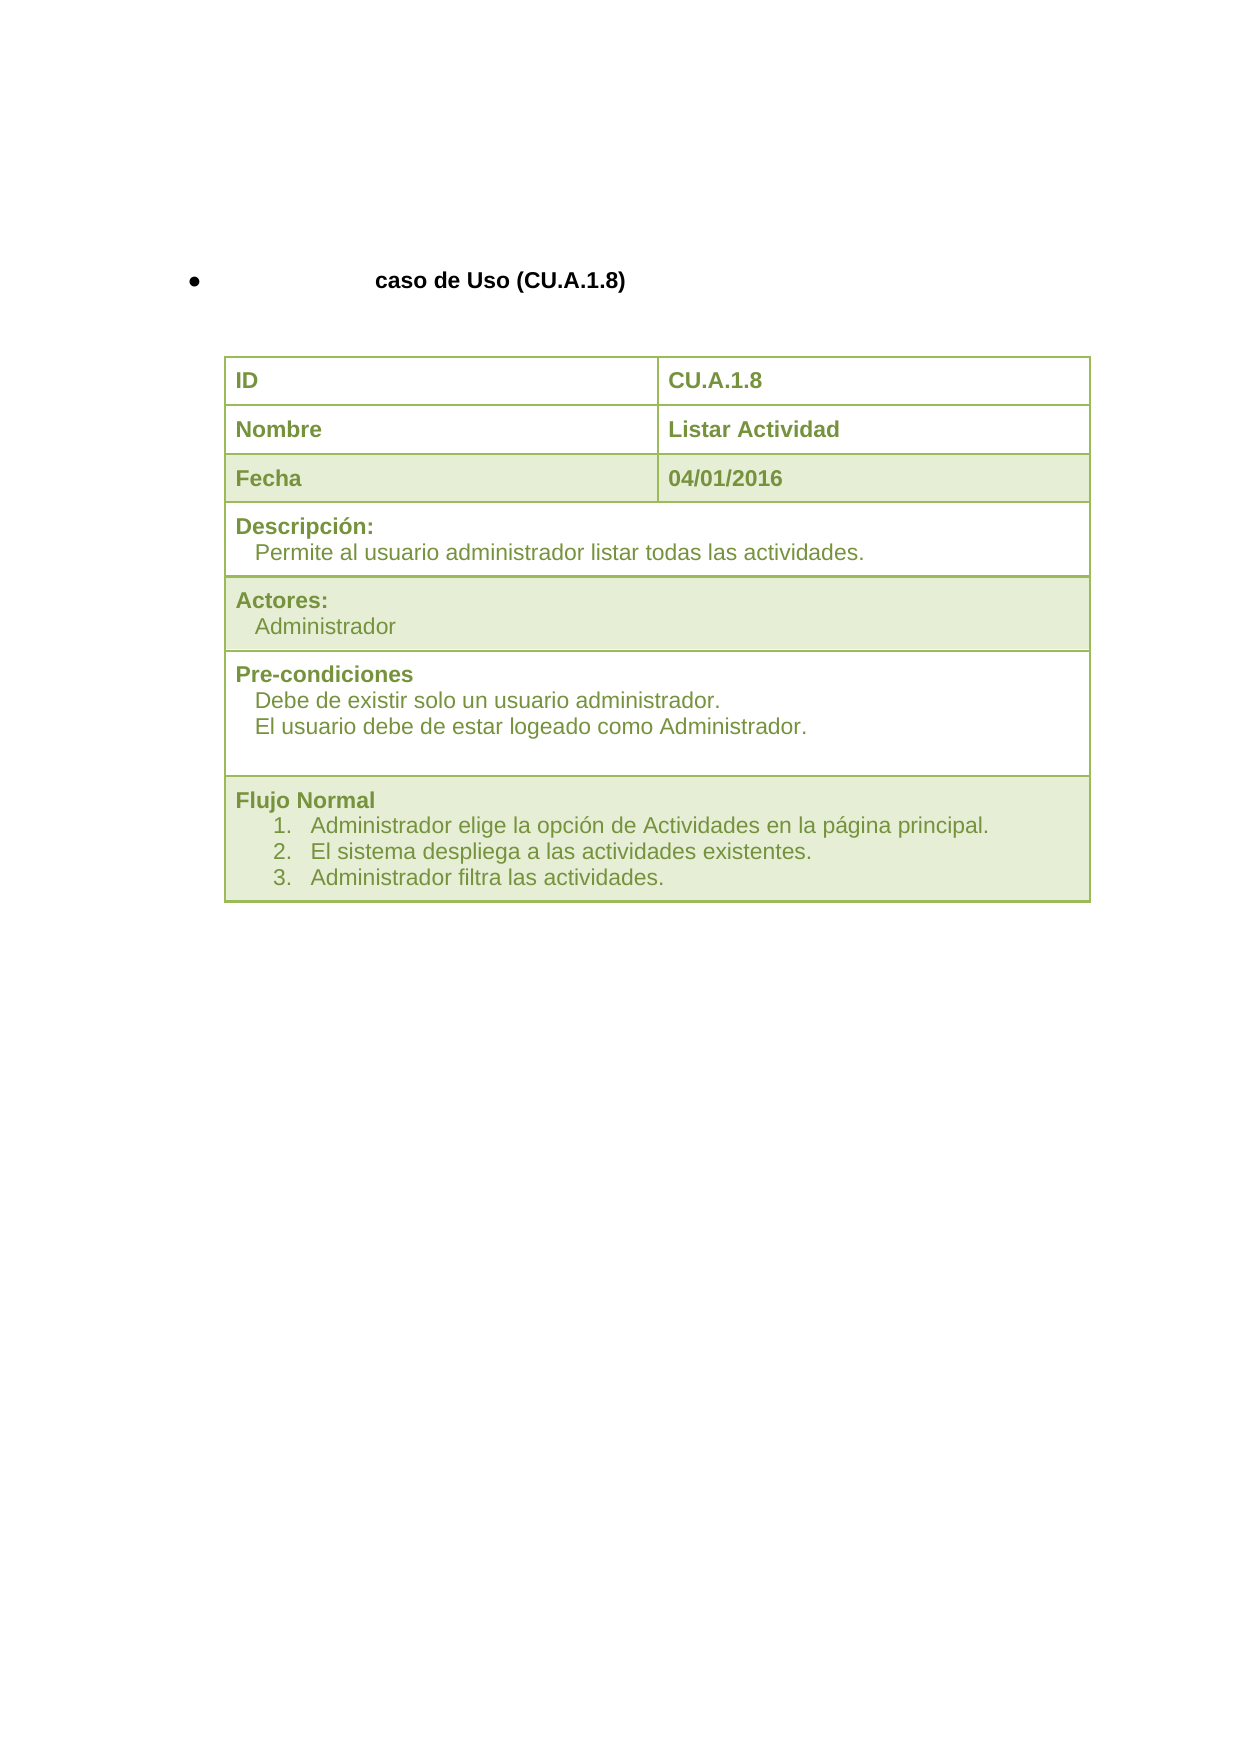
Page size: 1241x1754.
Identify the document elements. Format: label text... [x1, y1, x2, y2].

table_cell Nombre [226, 406, 657, 453]
table_header CU.A.1.8 [659, 358, 1089, 404]
table_cell 04/01/2016 [659, 455, 1089, 501]
table_cell Pre-condiciones Debe de existir solo un usuario administrador. El usuario debe de estar logeado como Administrador. [226, 652, 1089, 775]
table_header ID [226, 358, 657, 404]
list caso de Uso (CU.A.1.8) [187, 267, 1090, 293]
table_cell Fecha [226, 455, 657, 501]
table_cell Actores: Administrador [226, 578, 1089, 649]
table_cell Listar Actividad [659, 406, 1089, 453]
table_cell Flujo Normal Administrador elige la opción de Actividades en la página principal. El sistema despliega a las actividades existentes. Administrador filtra las actividades. [226, 777, 1089, 900]
table_cell Descripción: Permite al usuario administrador listar todas las actividades. [226, 503, 1089, 575]
